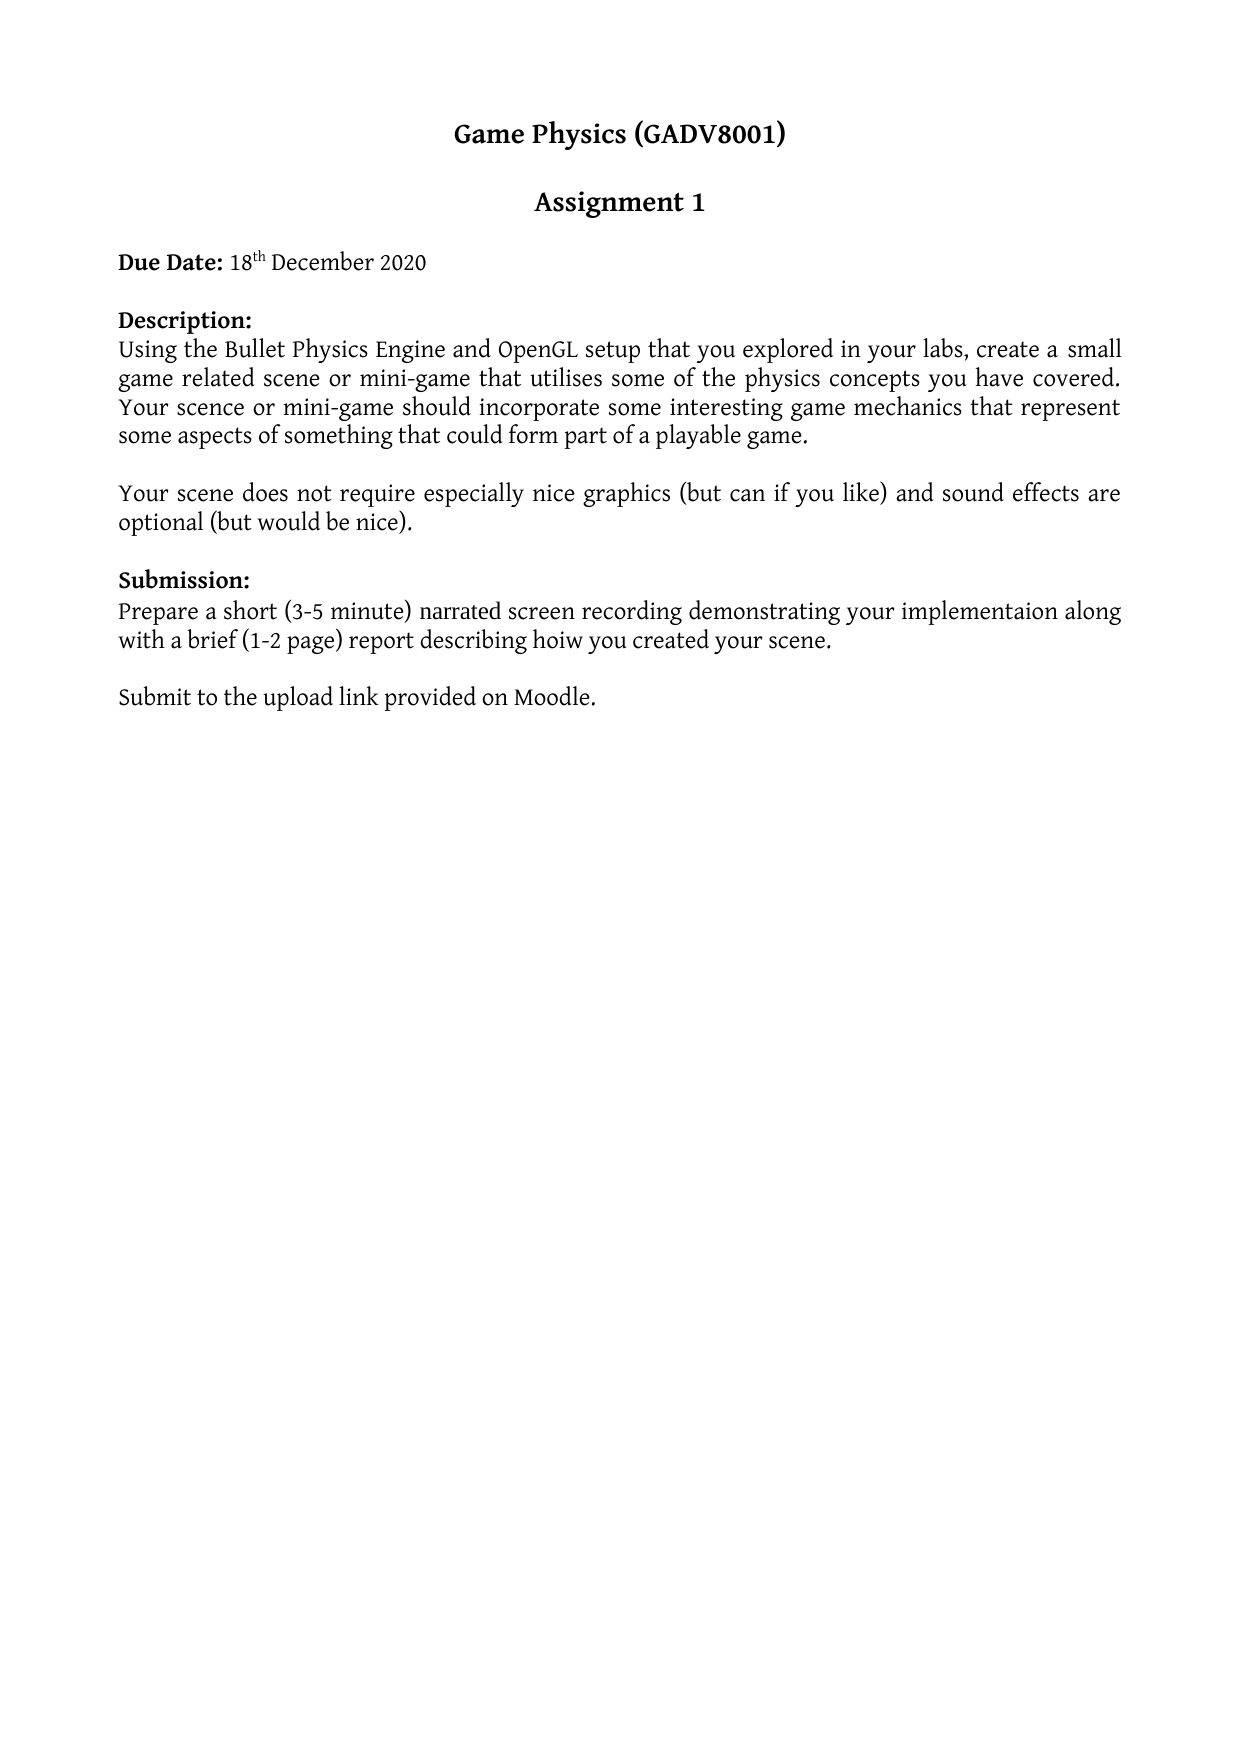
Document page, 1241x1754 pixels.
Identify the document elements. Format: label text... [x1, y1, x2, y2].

text Game Physics (GADV8001) [118, 118, 1122, 152]
text Using the Bullet Physics Engine and OpenGL setup that you explored in your labs, create a small game related scene or mini-game that utilises some of the physics concepts you have covered. Your scence or mini-game should incorporate some interesting game mechanics that represent some aspects of something that could form part of a playable game. [118, 335, 1122, 451]
text Assignment 1 [118, 186, 1122, 219]
text Submit to the upload link provided on Moodle. [118, 684, 1122, 713]
text Prepare a short (3-5 minute) narrated screen recording demonstrating your implementaion along with a brief (1-2 page) report describing hoiw you created your scene. [118, 596, 1122, 655]
text Submission: [118, 567, 1122, 596]
text Your scene does not require especially nice graphics (but can if you like) and sound effects are optional (but would be nice). [118, 480, 1122, 538]
text Due Date: 18th December 2020 [118, 248, 1122, 277]
text Description: [118, 306, 1122, 335]
